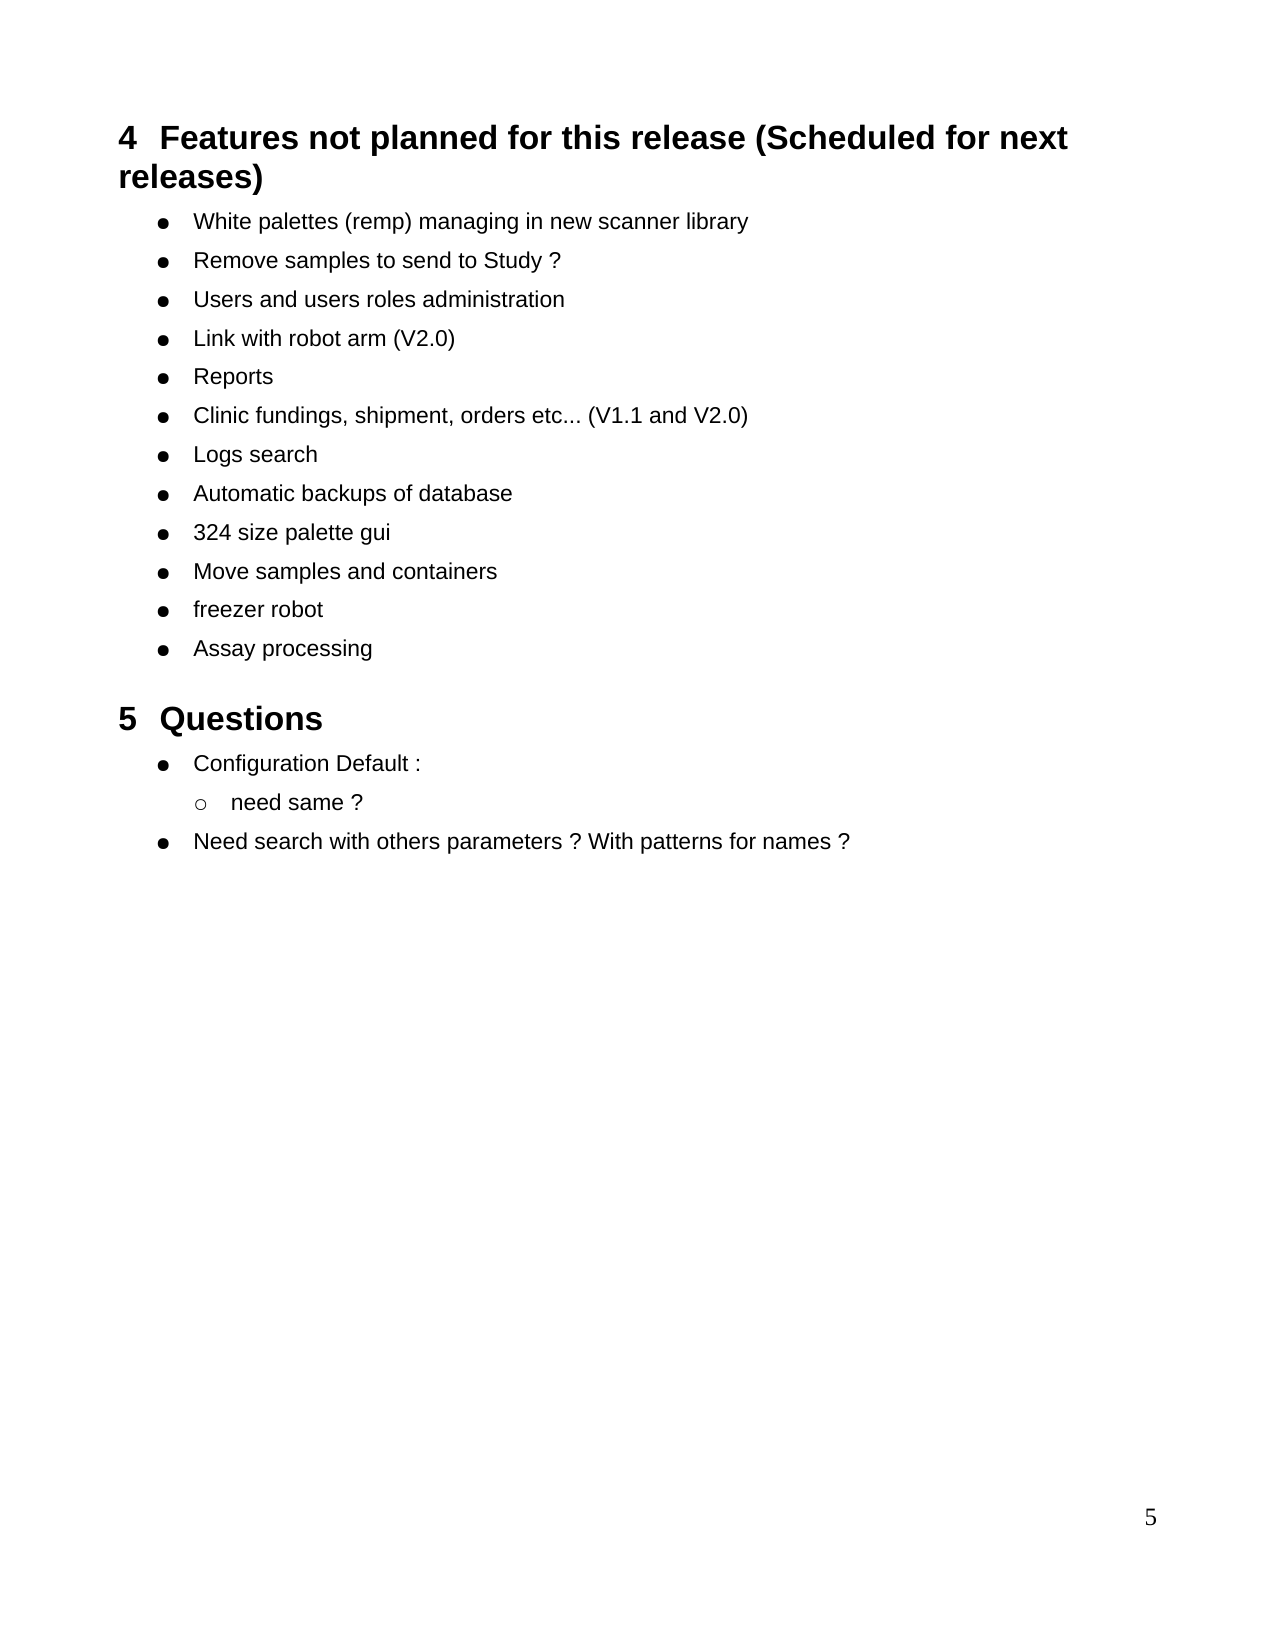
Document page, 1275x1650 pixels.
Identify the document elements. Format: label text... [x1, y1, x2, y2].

list Link with robot arm (V2.0) [156, 324, 1157, 351]
list 324 size palette gui [156, 519, 1157, 545]
list Logs search [156, 441, 1157, 467]
subtitle Features not planned for this release (Scheduled for next releases) [118, 118, 1157, 195]
list freezer robot [156, 596, 1157, 623]
list Reports [156, 363, 1157, 390]
list White palettes (remp) managing in new scanner library [156, 208, 1157, 234]
list Remove samples to send to Study ? [156, 247, 1157, 273]
list Users and users roles administration [156, 286, 1157, 312]
list Need search with others parameters ? With patterns for names ? [156, 828, 1157, 854]
list Configuration Default : [156, 750, 1157, 777]
list Move samples and containers [156, 558, 1157, 584]
subtitle Questions [118, 699, 1157, 738]
list Clinic fundings, shipment, orders etc... (V1.1 and V2.0) [156, 402, 1157, 428]
list Automatic backups of database [156, 480, 1157, 506]
list Assay processing [156, 635, 1157, 662]
list need same ? [193, 789, 1157, 816]
